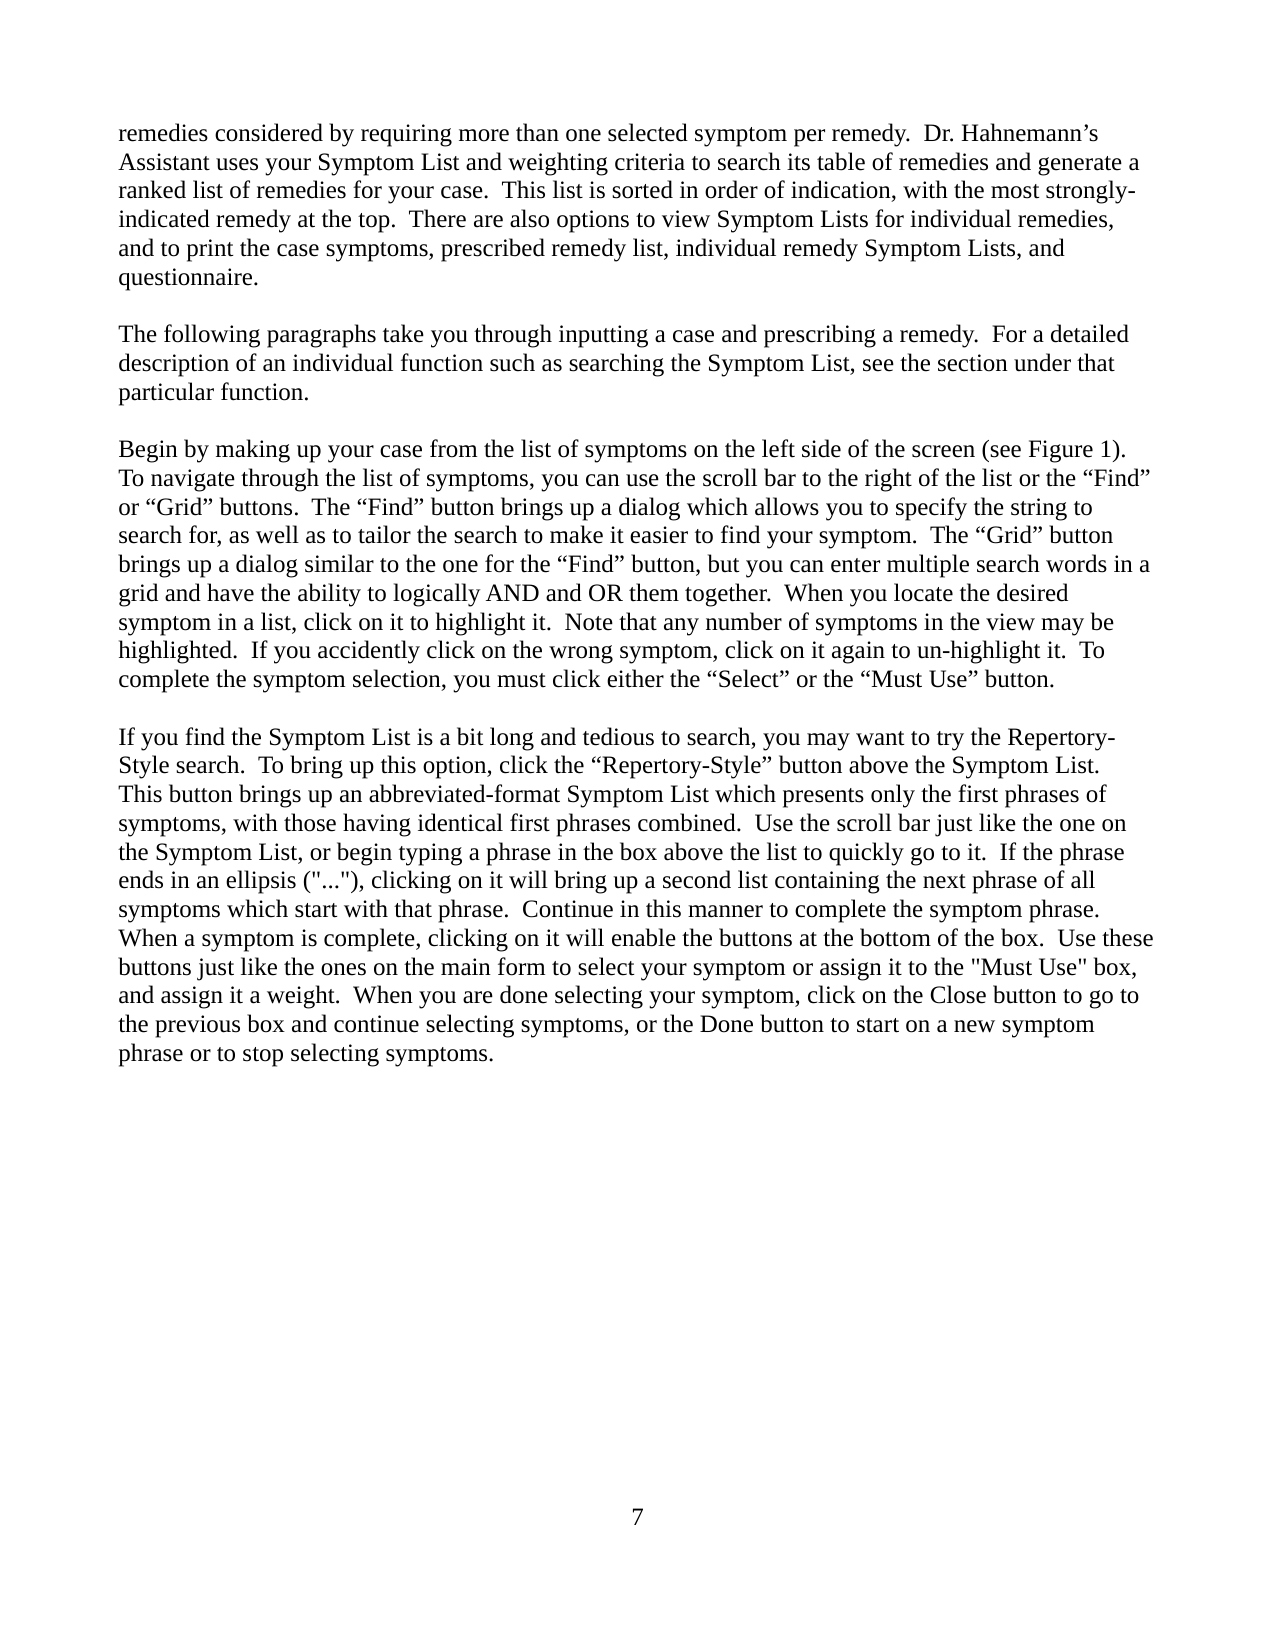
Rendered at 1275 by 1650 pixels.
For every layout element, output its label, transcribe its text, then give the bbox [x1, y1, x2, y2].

text The following paragraphs take you through inputting a case and prescribing a remedy. For a detailed description of an individual function such as searching the Symptom List, see the section under that particular function. [118, 319, 1157, 406]
text Begin by making up your case from the list of symptoms on the left side of the screen (see Figure 1). To navigate through the list of symptoms, you can use the scroll bar to the right of the list or the “Find” or “Grid” buttons. The “Find” button brings up a dialog which allows you to specify the string to search for, as well as to tailor the search to make it easier to find your symptom. The “Grid” button brings up a dialog similar to the one for the “Find” button, but you can enter multiple search words in a grid and have the ability to logically AND and OR them together. When you locate the desired symptom in a list, click on it to highlight it. Note that any number of symptoms in the view may be highlighted. If you accidently click on the wrong symptom, click on it again to un-highlight it. To complete the symptom selection, you must click either the “Select” or the “Must Use” button. [118, 434, 1157, 693]
text If you find the Symptom List is a bit long and tedious to search, you may want to try the Repertory-Style search. To bring up this option, click the “Repertory-Style” button above the Symptom List. This button brings up an abbreviated-format Symptom List which presents only the first phrases of symptoms, with those having identical first phrases combined. Use the scroll bar just like the one on the Symptom List, or begin typing a phrase in the box above the list to quickly go to it. If the phrase ends in an ellipsis ("..."), clicking on it will bring up a second list containing the next phrase of all symptoms which start with that phrase. Continue in this manner to complete the symptom phrase. When a symptom is complete, clicking on it will enable the buttons at the bottom of the box. Use these buttons just like the ones on the main form to select your symptom or assign it to the "Must Use" box, and assign it a weight. When you are done selecting your symptom, click on the Close button to go to the previous box and continue selecting symptoms, or the Done button to start on a new symptom phrase or to stop selecting symptoms. [118, 722, 1157, 1067]
text remedies considered by requiring more than one selected symptom per remedy. Dr. Hahnemann’s Assistant uses your Symptom List and weighting criteria to search its table of remedies and generate a ranked list of remedies for your case. This list is sorted in order of indication, with the most strongly-indicated remedy at the top. There are also options to view Symptom Lists for individual remedies, and to print the case symptoms, prescribed remedy list, individual remedy Symptom Lists, and questionnaire. [118, 118, 1157, 291]
